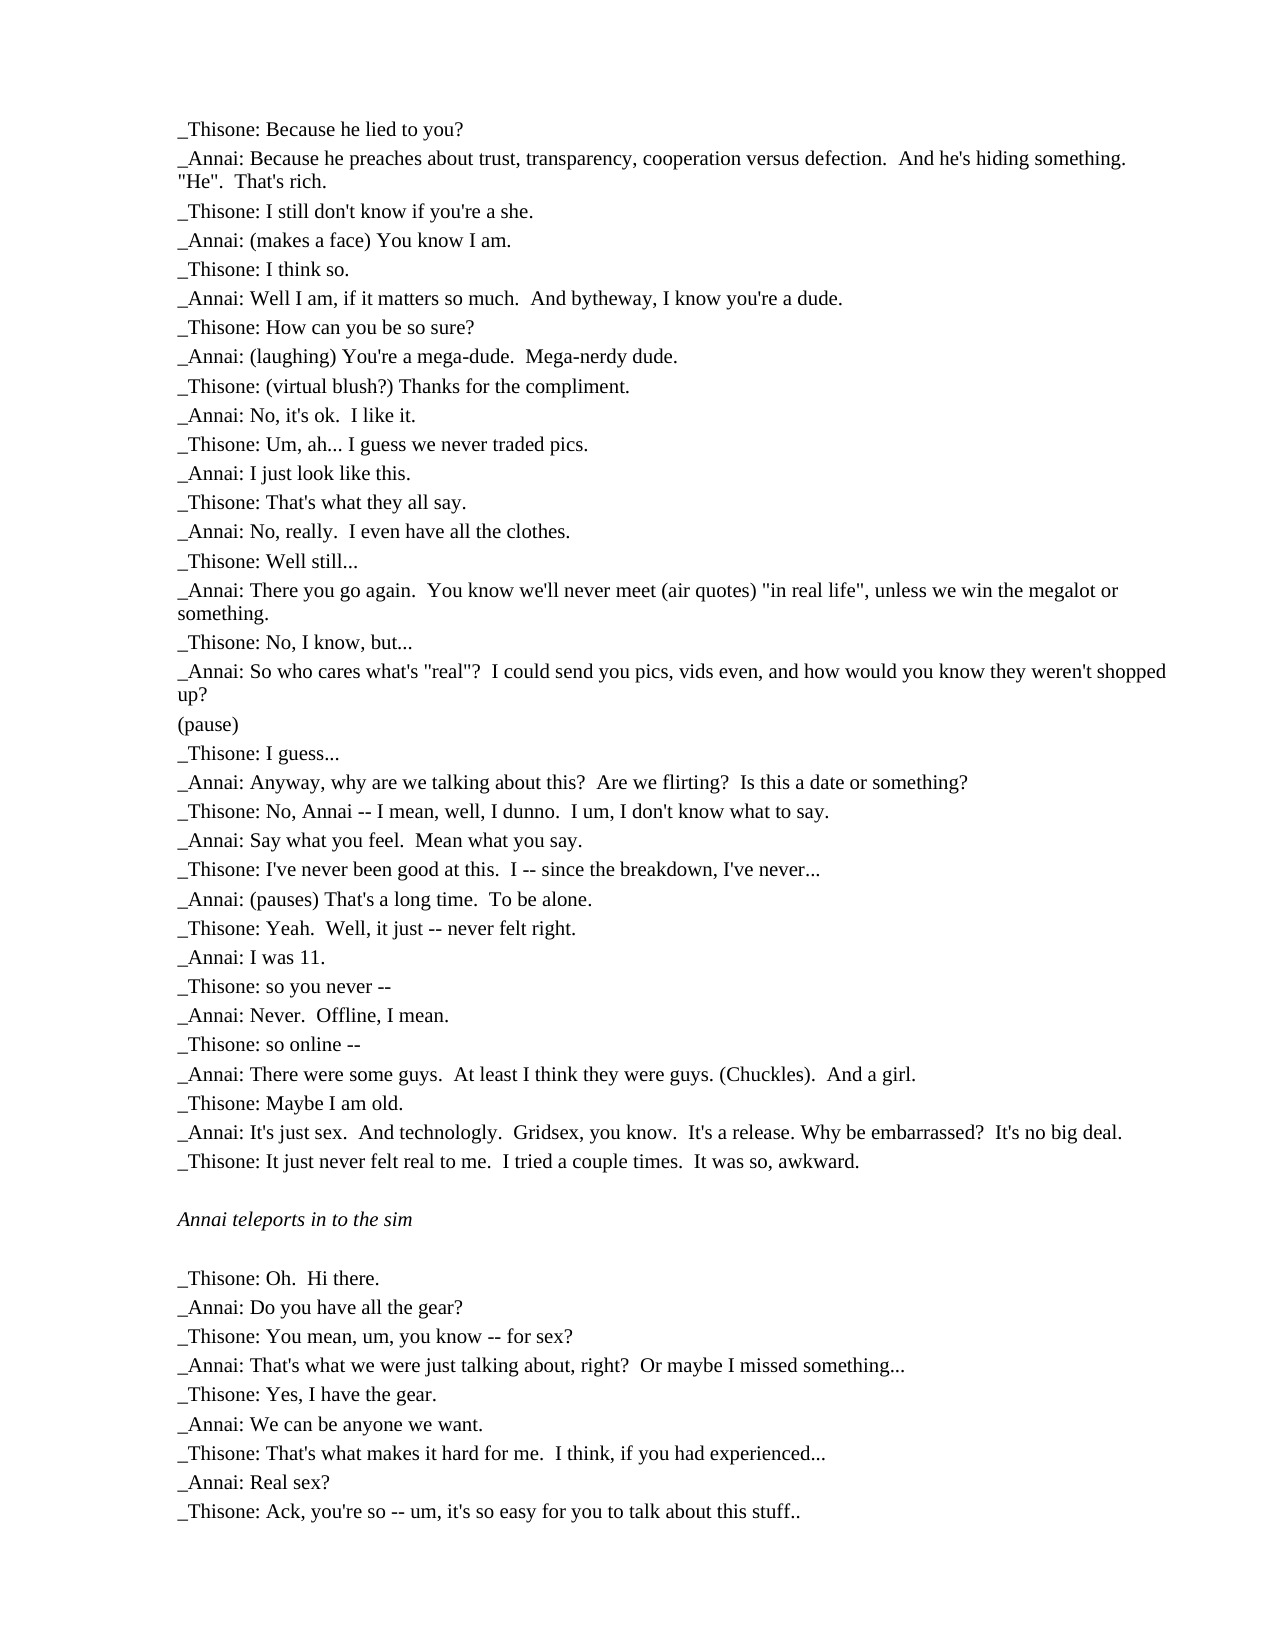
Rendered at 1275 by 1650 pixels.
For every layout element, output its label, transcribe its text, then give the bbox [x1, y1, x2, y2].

text _Annai: We can be anyone we want. [177, 1412, 1186, 1436]
text _Thisone: Because he lied to you? [463, 118, 1186, 141]
text _Annai: That's what we were just talking about, right? Or maybe I missed something... [905, 1354, 1186, 1377]
text _Thisone: I think so. [349, 258, 1186, 281]
text Annai teleports in to the sim [414, 1208, 1186, 1231]
text _Thisone: No, I know, but... [413, 631, 1186, 654]
text _Annai: (pauses) That's a long time. To be alone. [177, 887, 1186, 911]
text _Thisone: Well still... [177, 549, 1186, 573]
text _Thisone: I still don't know if you're a she. [177, 199, 1186, 223]
text _Annai: Say what you feel. Mean what you say. [583, 829, 1186, 852]
text _Thisone: How can you be so sure? [474, 316, 1186, 339]
text _Thisone: I guess... [340, 742, 1186, 765]
text _Thisone: I've never been good at this. I -- since the breakdown, I've never... [821, 858, 1186, 881]
text _Thisone: Ack, you're so -- um, it's so easy for you to talk about this stuff.. [801, 1500, 1186, 1523]
text _Thisone: Yeah. Well, it just -- never felt right. [576, 917, 1186, 940]
text _Annai: So who cares what's "real"? I could send you pics, vids even, and how would you know they weren't shopped up? [207, 660, 1186, 706]
text _Annai: (makes a face) You know I am. [512, 229, 1186, 252]
text _Annai: Real sex? [330, 1471, 1186, 1494]
text _Thisone: Oh. Hi there. [380, 1267, 1186, 1290]
text _Thisone: That's what they all say. [467, 491, 1186, 514]
text _Annai: Well I am, if it matters so much. And bytheway, I know you're a dude. [843, 287, 1186, 310]
text _Annai: Never. Offline, I mean. [449, 1004, 1186, 1027]
text _Thisone: That's what makes it hard for me. I think, if you had experienced... [826, 1442, 1186, 1465]
text _Thisone: No, Annai -- I mean, well, I dunno. I um, I don't know what to say. [829, 800, 1186, 823]
text _Annai: (laughing) You're a mega-dude. Mega-nerdy dude. [678, 345, 1186, 368]
text _Thisone: so you never -- [391, 975, 1186, 998]
text _Annai: No, it's ok. I like it. [416, 404, 1186, 427]
text _Annai: There you go again. You know we'll never meet (air quotes) "in real life", unless we win the megalot or something. [269, 579, 1186, 625]
text _Annai: Because he preaches about trust, transparency, cooperation versus defection. And he's hiding something. "He". That's rich. [327, 147, 1186, 193]
text _Annai: There were some guys. At least I think they were guys. (Chuckles). And a girl. [177, 1062, 1186, 1086]
text _Thisone: (virtual blush?) Thanks for the compliment. [177, 374, 1186, 398]
text _Annai: Do you have all the gear? [463, 1296, 1186, 1319]
text _Thisone: so online -- [361, 1033, 1186, 1056]
text _Annai: Anyway, why are we talking about this? Are we flirting? Is this a date or something? [968, 771, 1186, 794]
text _Annai: I was 11. [325, 946, 1186, 969]
text _Thisone: Maybe I am old. [403, 1092, 1186, 1115]
text _Thisone: It just never felt real to me. I tried a couple times. It was so, awkward. [860, 1150, 1186, 1173]
text _Thisone: You mean, um, you know -- for sex? [573, 1325, 1186, 1348]
text _Thisone: Um, ah... I guess we never traded pics. [589, 433, 1186, 456]
text (pause) [177, 712, 1186, 736]
text _Thisone: Yes, I have the gear. [437, 1383, 1186, 1406]
text _Annai: I just look like this. [411, 462, 1186, 485]
text _Annai: No, really. I even have all the clothes. [571, 520, 1186, 543]
